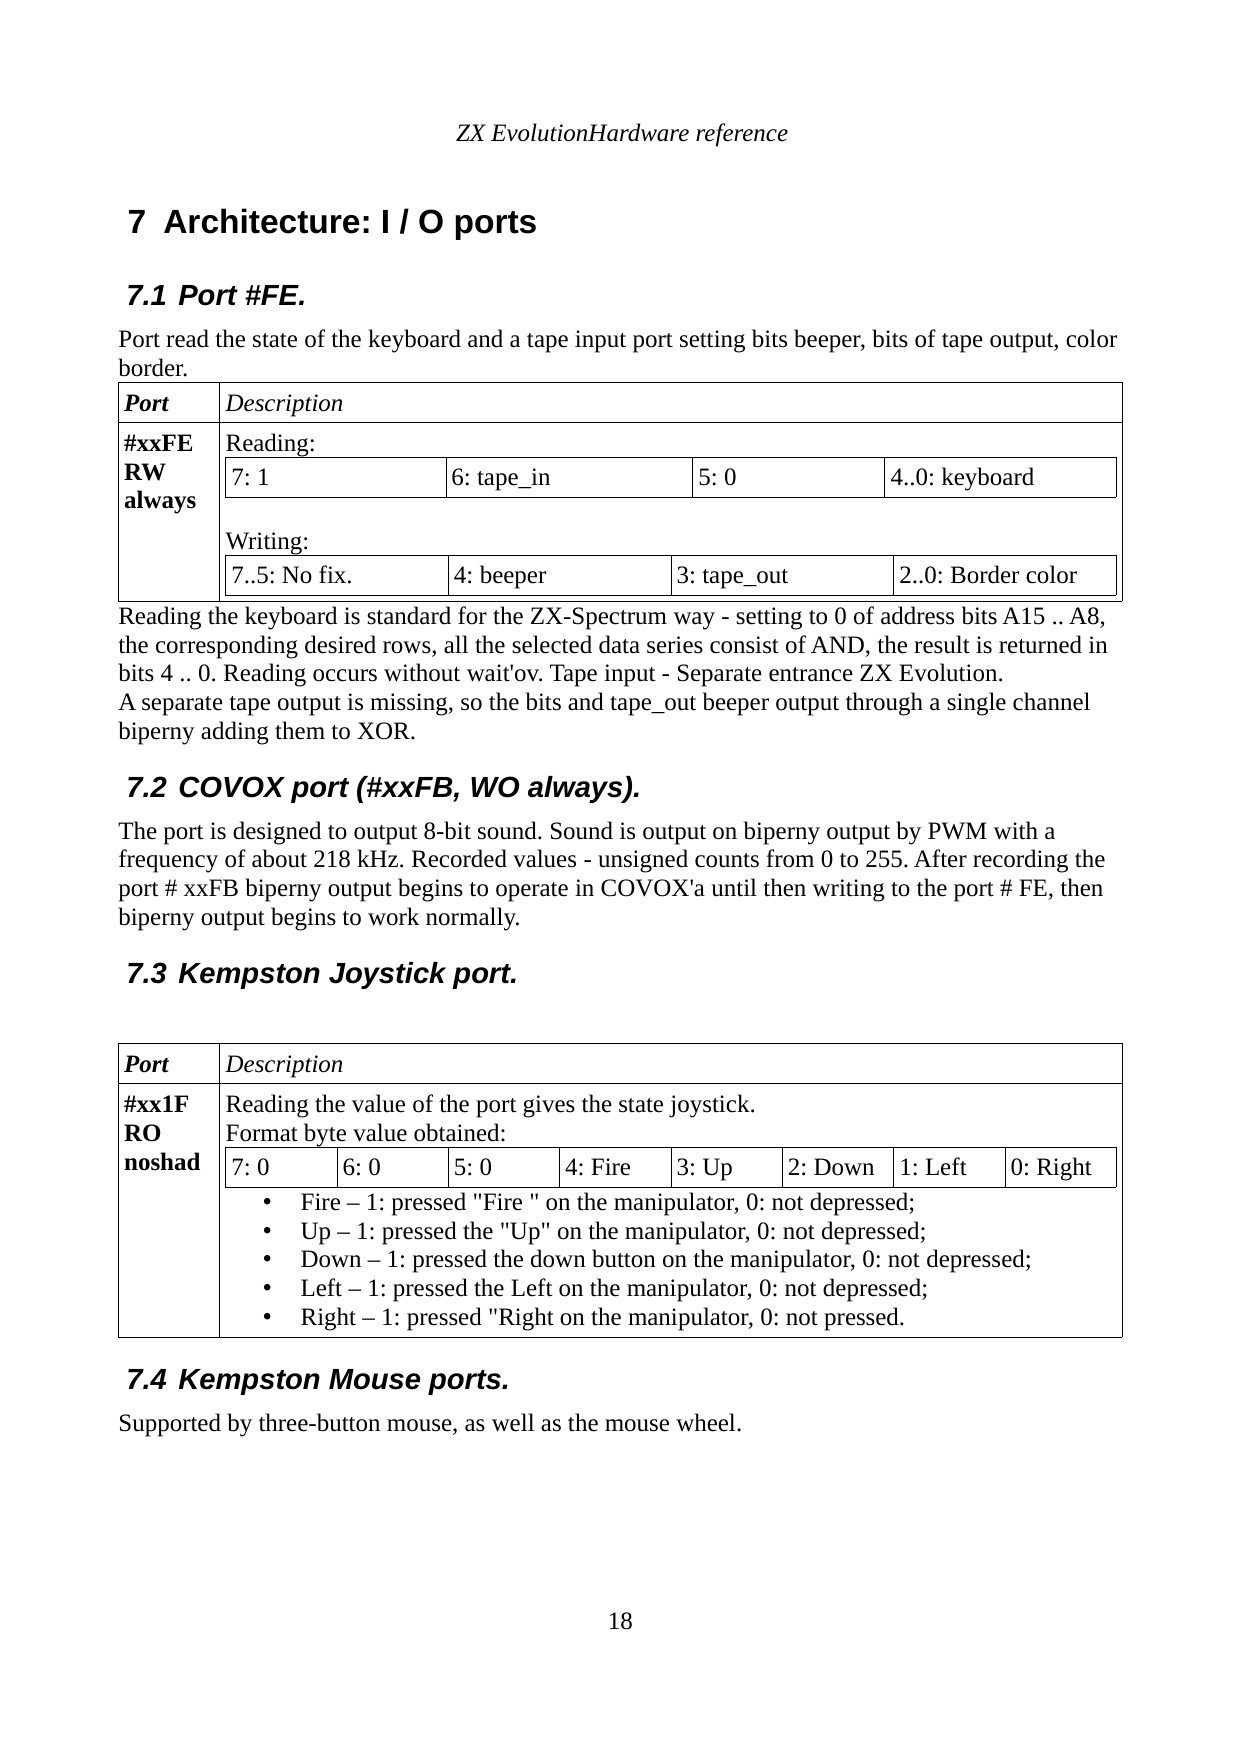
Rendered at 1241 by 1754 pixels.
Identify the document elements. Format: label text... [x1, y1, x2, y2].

table_header 5: 0 [449, 1148, 559, 1187]
table_header 1: Left [894, 1148, 1005, 1187]
subtitle Kempston Mouse ports. [118, 1362, 1122, 1395]
table_cell #xx1F RO noshad [119, 1084, 219, 1337]
table_header 6: tape_in [447, 458, 692, 497]
subtitle Port #FE. [118, 278, 1122, 312]
table_header Description [220, 383, 1122, 422]
subtitle COVOX port (#xxFB, WO always). [118, 770, 1122, 803]
table_header 7..5: No fix. [226, 556, 448, 595]
table_header 6: 0 [338, 1148, 448, 1187]
table_header 7: 0 [226, 1148, 337, 1187]
text The port is designed to output 8-bit sound. Sound is output on biperny output by PWM with a frequency of about 218 kHz. Recorded values ​​- unsigned counts from 0 to 255. After recording the port # xxFB biperny output begins to operate in COVOX'a until then writing to the port # FE, then biperny output begins to work normally. [118, 816, 1122, 931]
table_header 2: Down [783, 1148, 893, 1187]
text Port read the state of the keyboard and a tape input port setting bits beeper, bits of tape output, color border. [118, 324, 1122, 382]
subtitle Architecture: I / O ports [118, 202, 1122, 241]
table_header 0: Right [1006, 1148, 1116, 1187]
table_header Port [119, 1044, 219, 1083]
subtitle Kempston Joystick port. [118, 956, 1122, 989]
table_header 2..0: Border color [894, 556, 1116, 595]
text Supported by three-button mouse, as well as the mouse wheel. [118, 1408, 1122, 1436]
table_header Description [220, 1044, 1122, 1083]
table_header 5: 0 [693, 458, 884, 497]
table_header 4: Fire [560, 1148, 671, 1187]
table_cell #xxFE RW always [119, 423, 219, 601]
text Reading the keyboard is standard for the ZX-Spectrum way - setting to 0 of address bits A15 .. A8, the corresponding desired rows, all the selected data series consist of AND, the result is returned in bits 4 .. 0. Reading occurs without wait'ov. Tape input - Separate entrance ZX Evolution. A separate tape output is missing, so the bits and tape_out beeper output through a single channel biperny adding them to XOR. [118, 602, 1122, 745]
table_header 7: 1 [226, 458, 446, 497]
table_cell Reading: Writing: [220, 423, 1122, 601]
table_header 3: Up [672, 1148, 782, 1187]
table_header 3: tape_out [672, 556, 893, 595]
table_header 4: beeper [449, 556, 671, 595]
table_header 4..0: keyboard [885, 458, 1116, 497]
table_cell Reading the value of the port gives the state joystick. Format byte value obtained: Fire – 1: pressed "Fire " on the manipulator, 0: not depressed; Up – 1: pressed the "Up" on the manipulator, 0: not depressed; Down – 1: pressed the down button on the manipulator, 0: not depressed; Left – 1: pressed the Left on the manipulator, 0: not depressed; Right – 1: pressed "Right on the manipulator, 0: not pressed. [220, 1084, 1122, 1337]
table_header Port [119, 383, 219, 422]
